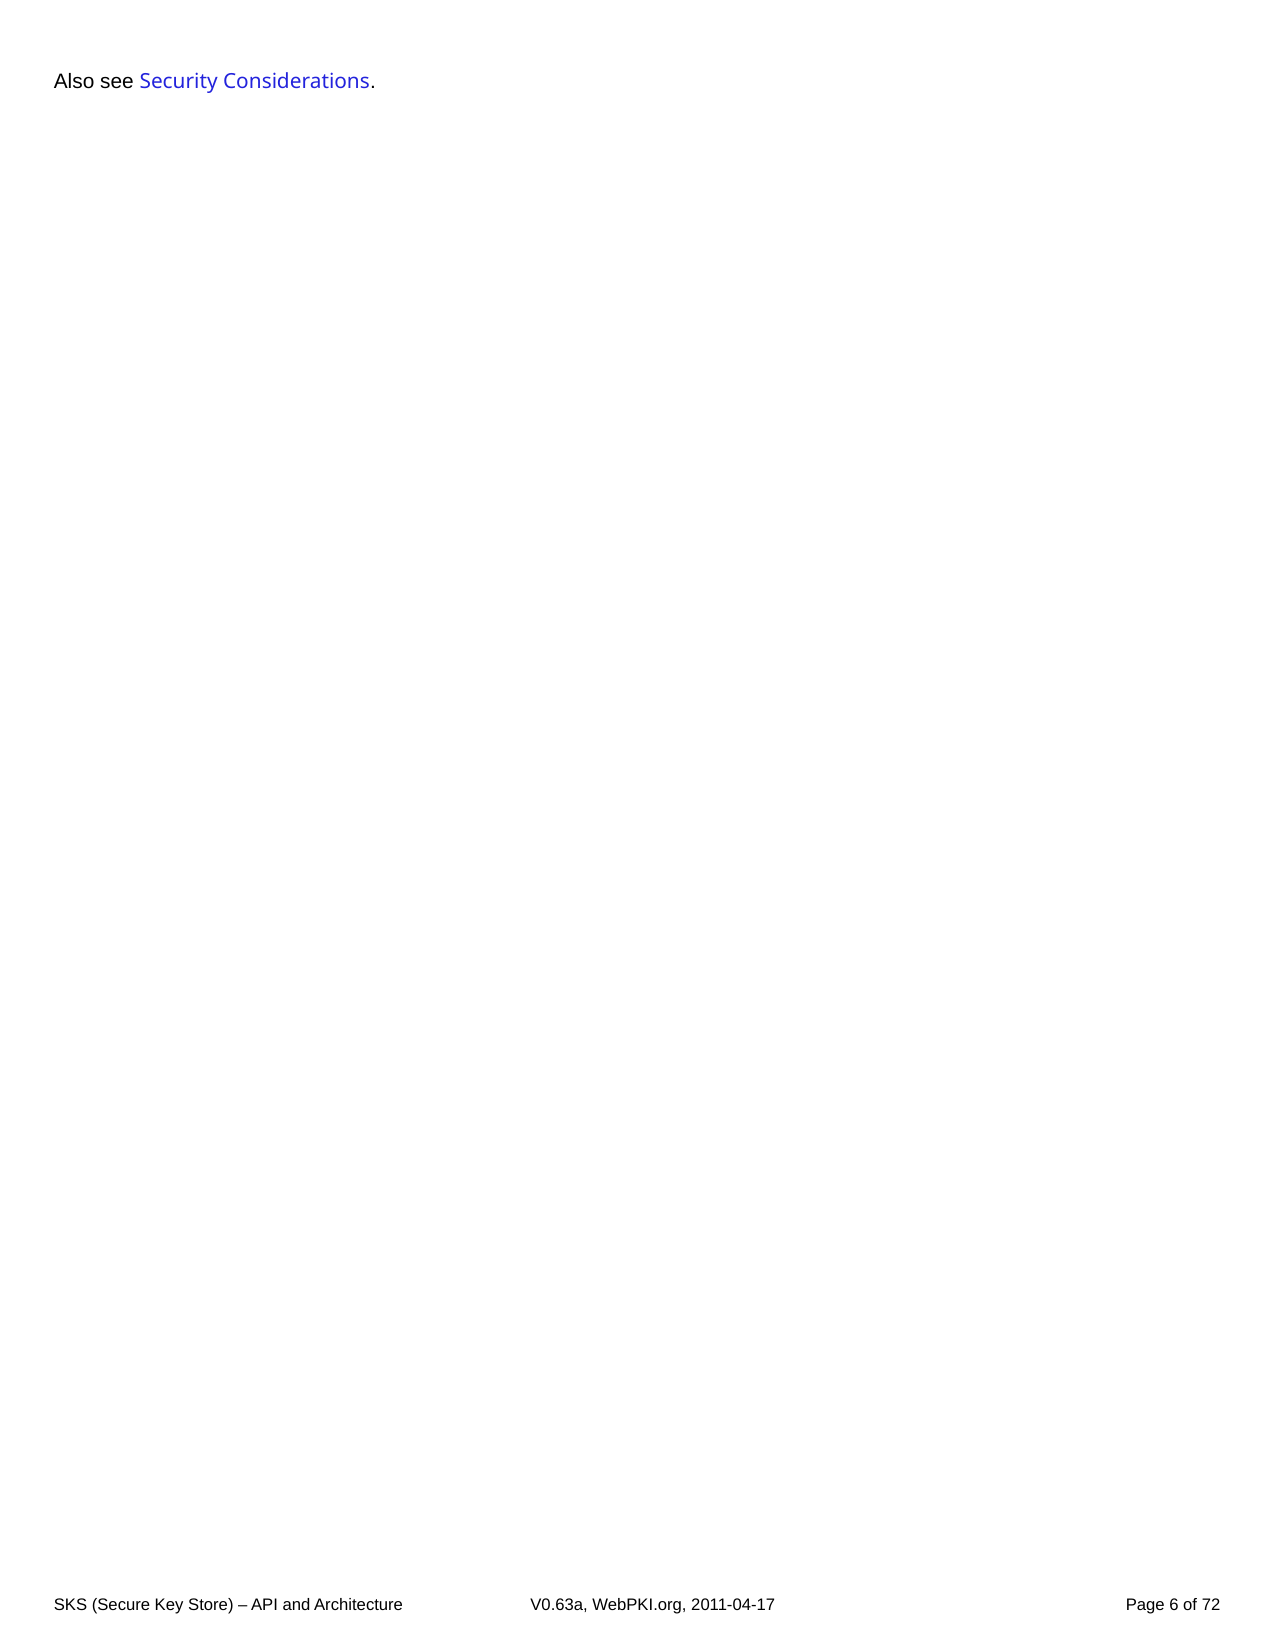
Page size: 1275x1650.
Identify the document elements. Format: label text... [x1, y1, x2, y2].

text Also see Security Considerations. [54, 66, 1221, 94]
